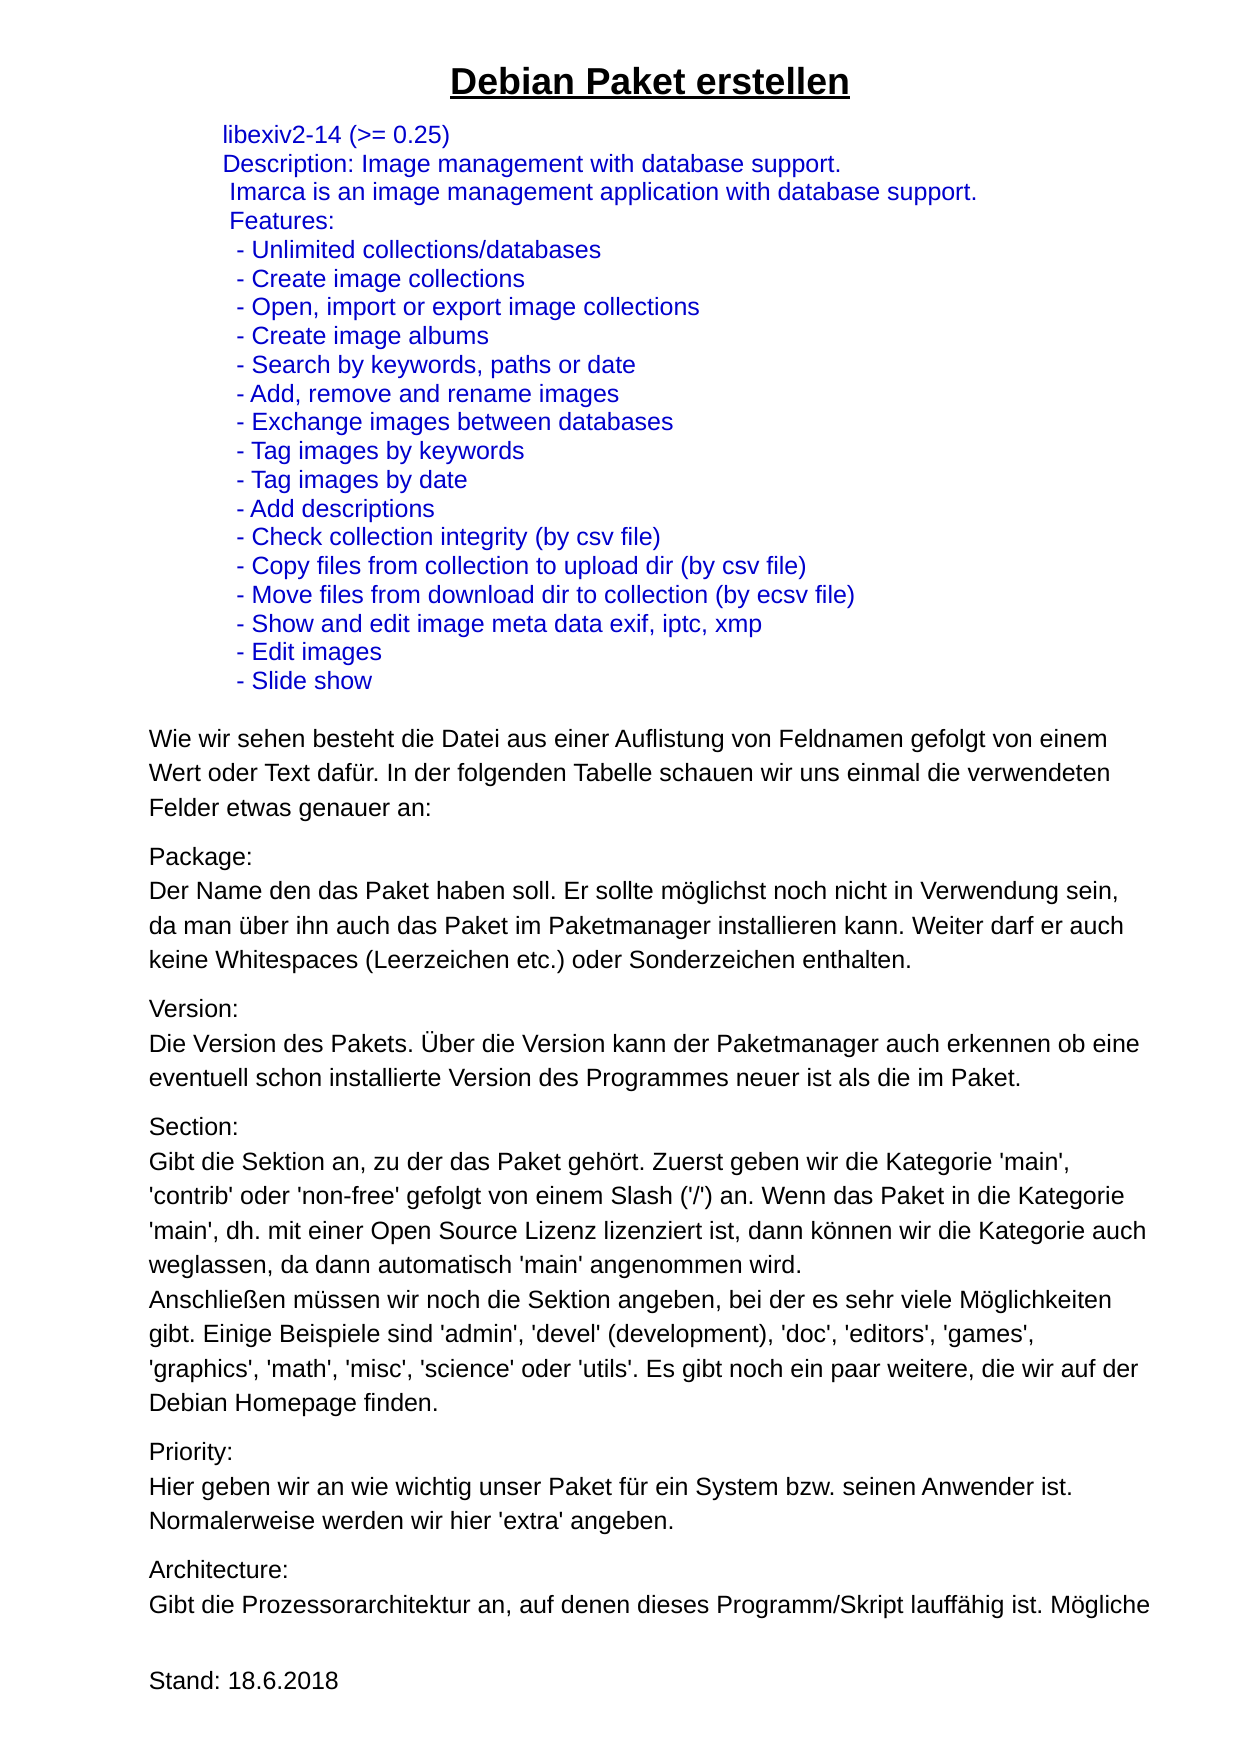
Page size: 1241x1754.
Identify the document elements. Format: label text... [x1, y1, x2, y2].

text - Slide show [222, 666, 1152, 695]
text Version: Die Version des Pakets. Über die Version kann der Paketmanager auch erkennen ob eine eventuell schon installierte Version des Programmes neuer ist als die im Paket. [148, 994, 1152, 1092]
text - Create image collections [222, 264, 1152, 292]
text - Tag images by keywords [222, 436, 1152, 465]
text Description: Image management with database support. [222, 149, 1152, 177]
text - Add, remove and rename images [222, 379, 1152, 407]
text Features: [222, 206, 1152, 235]
text Architecture: Gibt die Prozessorarchitektur an, auf denen dieses Programm/Skript lauffähig ist. Mögliche [148, 1555, 1152, 1618]
text - Unlimited collections/databases [222, 235, 1152, 264]
text - Copy files from collection to upload dir (by csv file) [222, 551, 1152, 580]
text Imarca is an image management application with database support. [222, 177, 1152, 206]
text - Move files from download dir to collection (by ecsv file) [222, 580, 1152, 609]
text - Search by keywords, paths or date [222, 350, 1152, 379]
text - Show and edit image meta data exif, iptc, xmp [222, 609, 1152, 637]
text - Tag images by date [222, 465, 1152, 494]
text Wie wir sehen besteht die Datei aus einer Auflistung von Feldnamen gefolgt von einem Wert oder Text dafür. In der folgenden Tabelle schauen wir uns einmal die verwendeten Felder etwas genauer an: [148, 724, 1152, 821]
text - Edit images [222, 637, 1152, 666]
text Package: Der Name den das Paket haben soll. Er sollte möglichst noch nicht in Verwendung sein, da man über ihn auch das Paket im Paketmanager installieren kann. Weiter darf er auch keine Whitespaces (Leerzeichen etc.) oder Sonderzeichen enthalten. [148, 842, 1152, 974]
text libexiv2-14 (>= 0.25) [222, 120, 1152, 149]
text Section: Gibt die Sektion an, zu der das Paket gehört. Zuerst geben wir die Kategorie 'main', 'contrib' oder 'non-free' gefolgt von einem Slash ('/') an. Wenn das Paket in die Kategorie 'main', dh. mit einer Open Source Lizenz lizenziert ist, dann können wir die Kategorie auch weglassen, da dann automatisch 'main' angenommen wird. Anschließen müssen wir noch die Sektion angeben, bei der es sehr viele Möglichkeiten gibt. Einige Beispiele sind 'admin', 'devel' (development), 'doc', 'editors', 'games', 'graphics', 'math', 'misc', 'science' oder 'utils'. Es gibt noch ein paar weitere, die wir auf der Debian Homepage finden. [148, 1112, 1152, 1417]
text - Create image albums [222, 321, 1152, 350]
text - Check collection integrity (by csv file) [222, 522, 1152, 551]
text - Exchange images between databases [222, 407, 1152, 436]
text Priority: Hier geben wir an wie wichtig unser Paket für ein System bzw. seinen Anwender ist. Normalerweise werden wir hier 'extra' angeben. [148, 1437, 1152, 1535]
text - Open, import or export image collections [222, 292, 1152, 321]
text - Add descriptions [222, 494, 1152, 522]
